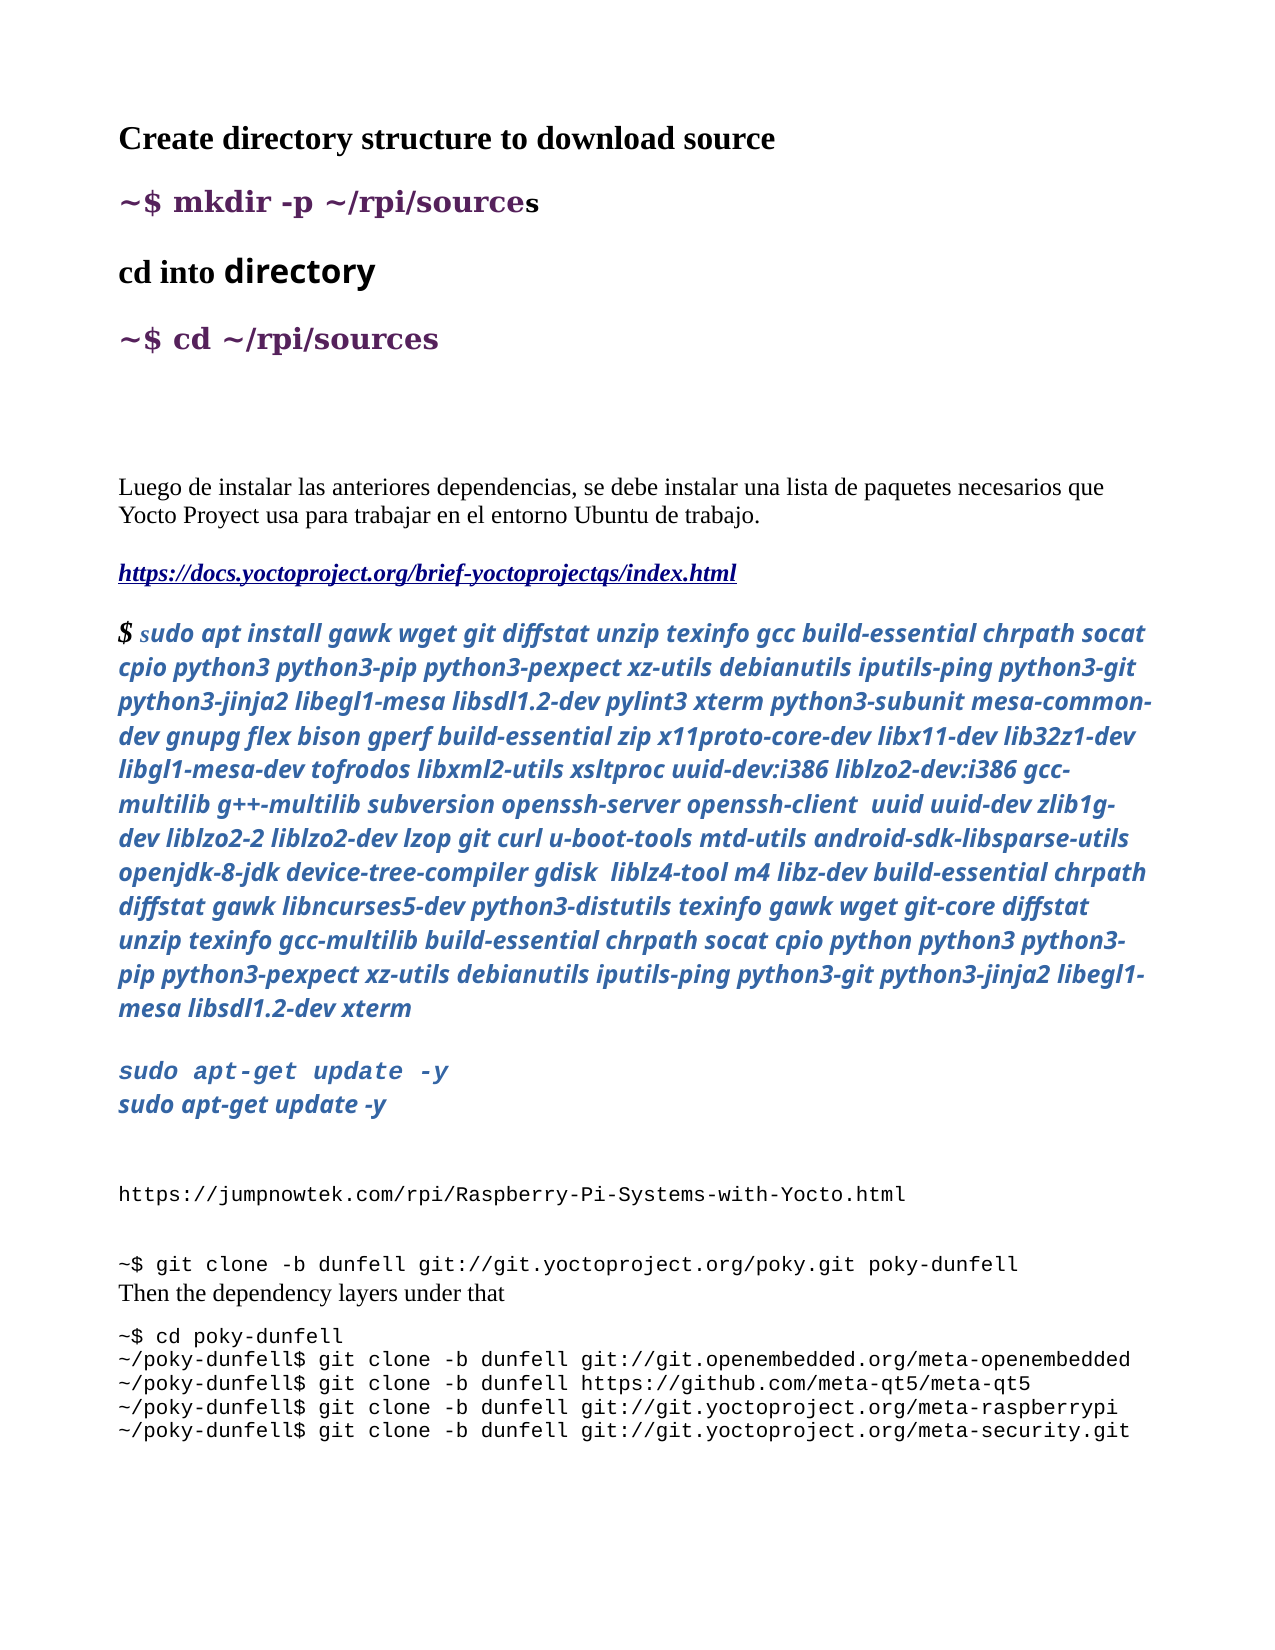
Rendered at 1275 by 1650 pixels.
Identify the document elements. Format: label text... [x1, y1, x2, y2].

text https://docs.yoctoproject.org/brief-yoctoprojectqs/index.html [118, 558, 1157, 587]
text ~/poky-dunfell$ git clone -b dunfell git://git.yoctoproject.org/meta-security.git [118, 1420, 1157, 1444]
text cd into directory [118, 248, 1157, 294]
text Luego de instalar las anteriores dependencias, se debe instalar una lista de paquetes necesarios que Yocto Proyect usa para trabajar en el entorno Ubuntu de trabajo. [118, 472, 1157, 529]
text ~$ cd poky-dunfell [118, 1326, 1157, 1349]
text ~/poky-dunfell$ git clone -b dunfell https://github.com/meta-qt5/meta-qt5 [118, 1373, 1157, 1397]
text ~$ cd ~/rpi/sources [118, 322, 1157, 357]
text ~$ git clone -b dunfell git://git.yoctoproject.org/poky.git poky-dunfell [118, 1254, 1157, 1278]
text $ sudo apt install gawk wget git diffstat unzip texinfo gcc build-essential chrpath socat cpio python3 python3-pip python3-pexpect xz-utils debianutils iputils-ping python3-git python3-jinja2 libegl1-mesa libsdl1.2-dev pylint3 xterm python3-subunit mesa-common-dev gnupg flex bison gperf build-essential zip x11proto-core-dev libx11-dev lib32z1-dev libgl1-mesa-dev tofrodos libxml2-utils xsltproc uuid-dev:i386 liblzo2-dev:i386 gcc-multilib g++-multilib subversion openssh-server openssh-client uuid uuid-dev zlib1g-dev liblzo2-2 liblzo2-dev lzop git curl u-boot-tools mtd-utils android-sdk-libsparse-utils openjdk-8-jdk device-tree-compiler gdisk liblz4-tool m4 libz-dev build-essential chrpath diffstat gawk libncurses5-dev python3-distutils texinfo gawk wget git-core diffstat unzip texinfo gcc-multilib build-essential chrpath socat cpio python python3 python3-pip python3-pexpect xz-utils debianutils iputils-ping python3-git python3-jinja2 libegl1-mesa libsdl1.2-dev xterm [118, 615, 1157, 1025]
text ~$ mkdir -p ~/rpi/sources [118, 185, 1157, 219]
text https://jumpnowtek.com/rpi/Raspberry-Pi-Systems-with-Yocto.html [118, 1183, 1157, 1207]
text sudo apt-get update -y [118, 1059, 1157, 1087]
text Then the dependency layers under that [118, 1278, 1157, 1307]
text sudo apt-get update -y [118, 1087, 1157, 1121]
text ~/poky-dunfell$ git clone -b dunfell git://git.yoctoproject.org/meta-raspberrypi [118, 1397, 1157, 1420]
text Create directory structure to download source [118, 118, 1157, 156]
text ~/poky-dunfell$ git clone -b dunfell git://git.openembedded.org/meta-openembedded [118, 1349, 1157, 1373]
